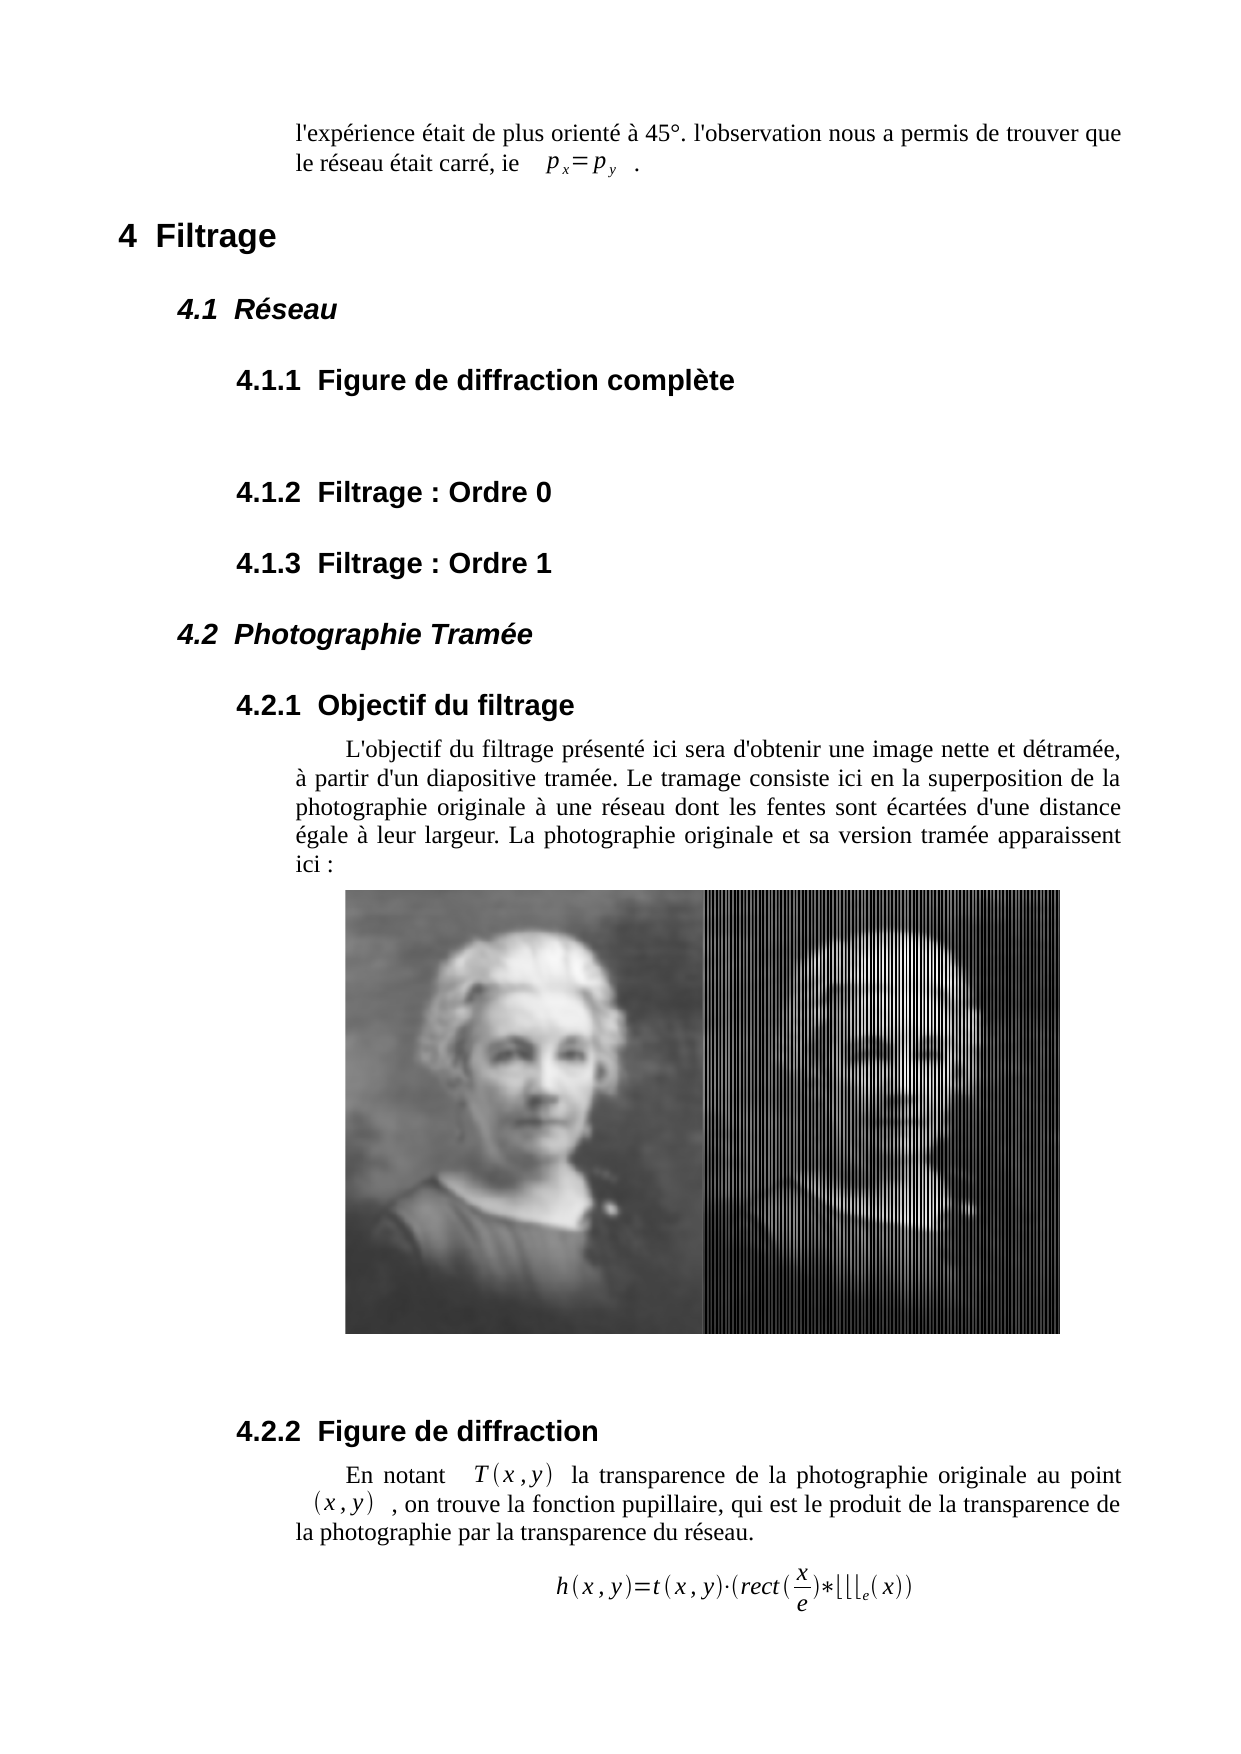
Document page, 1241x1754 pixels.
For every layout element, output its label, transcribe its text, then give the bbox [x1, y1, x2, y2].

text l'expérience était de plus orienté à 45°. l'observation nous a permis de trouver que le réseau était carré, ie . [295, 118, 1122, 178]
text L'objectif du filtrage présenté ici sera d'obtenir une image nette et détramée, à partir d'un diapositive tramée. Le tramage consiste ici en la superposition de la photographie originale à une réseau dont les fentes sont écartées d'une distance égale à leur largeur. La photographie originale et sa version tramée apparaissent ici : [295, 734, 1122, 878]
subtitle Filtrage : Ordre 1 [236, 546, 1122, 580]
subtitle Figure de diffraction complète [236, 363, 1122, 396]
picture [345, 890, 1060, 1334]
subtitle Réseau [177, 292, 1122, 325]
subtitle Filtrage [118, 216, 1122, 254]
subtitle Figure de diffraction [236, 1414, 1122, 1447]
subtitle Filtrage : Ordre 0 [236, 475, 1122, 509]
text En notant la transparence de la photographie originale au point , on trouve la fonction pupillaire, qui est le produit de la transparence de la photographie par la transparence du réseau. [295, 1460, 1122, 1546]
subtitle Objectif du filtrage [236, 688, 1122, 722]
subtitle Photographie Tramée [177, 617, 1122, 651]
